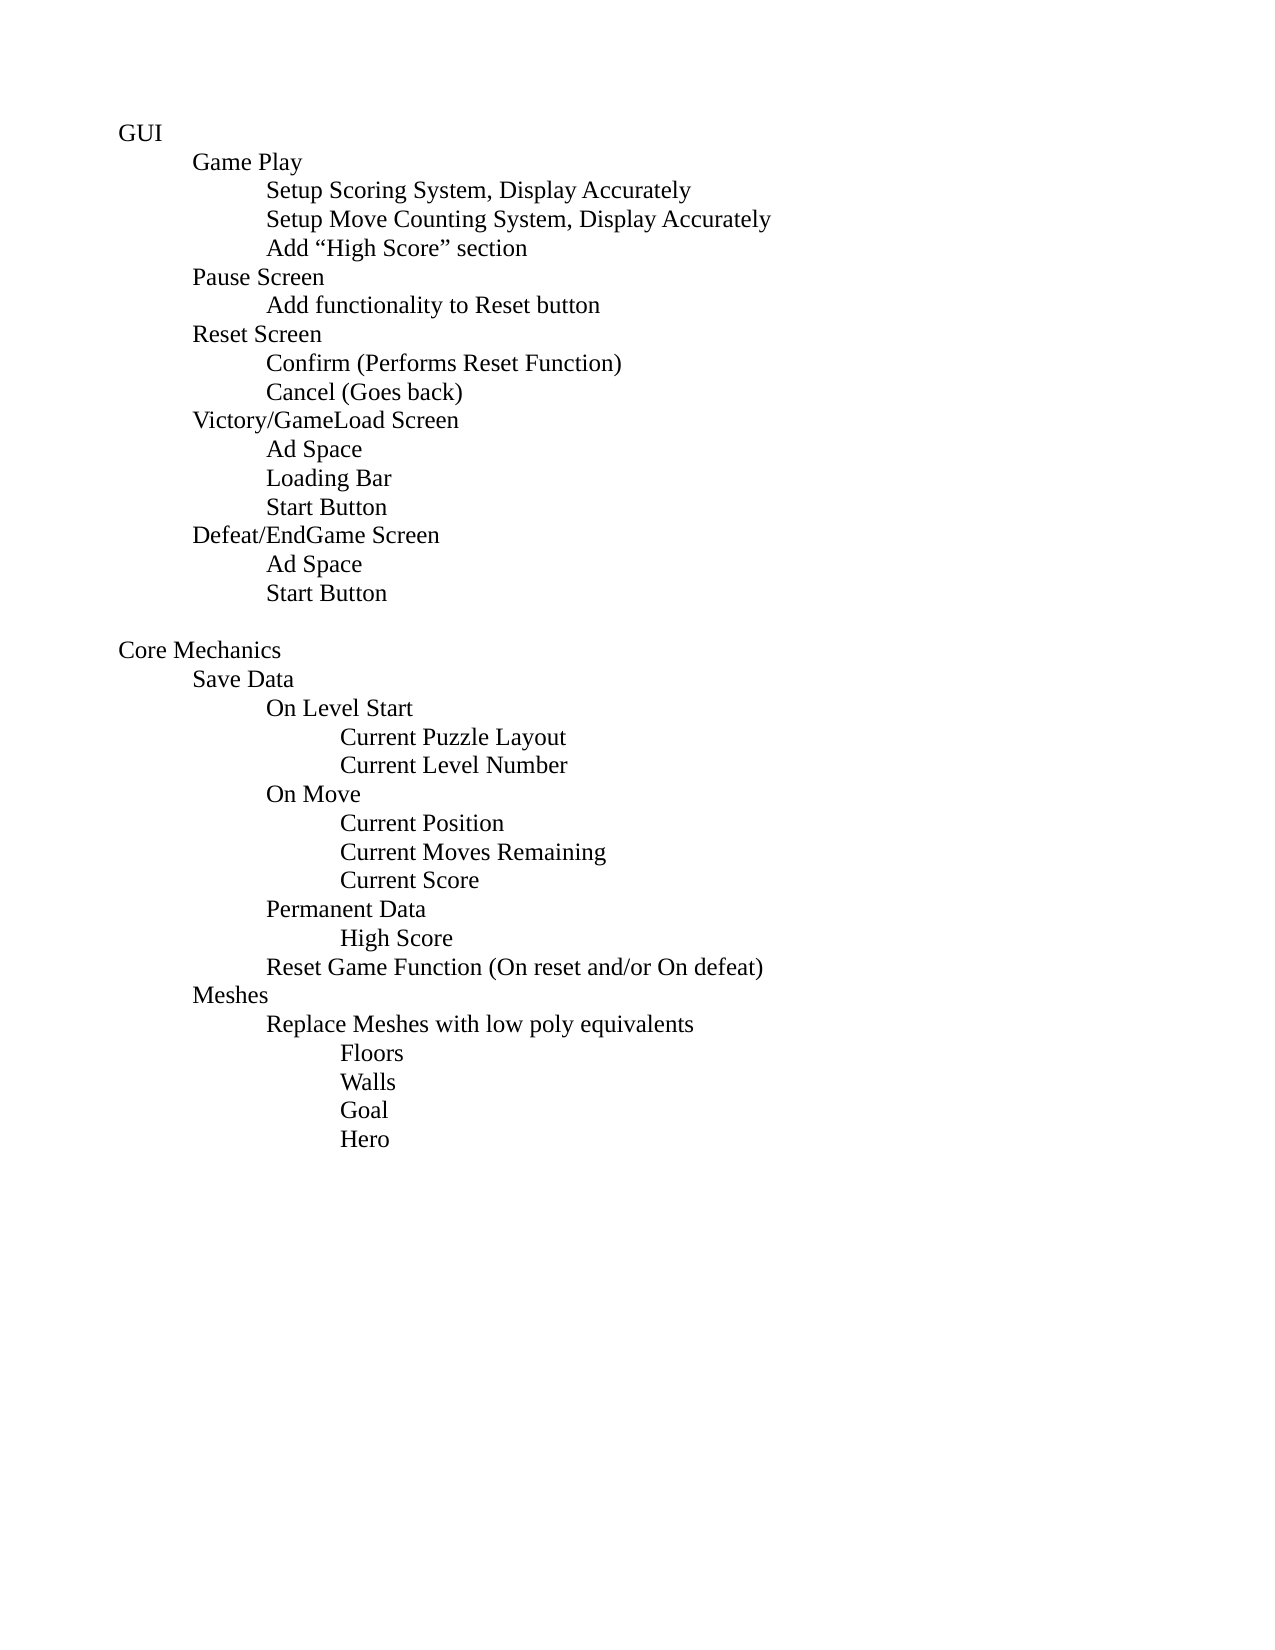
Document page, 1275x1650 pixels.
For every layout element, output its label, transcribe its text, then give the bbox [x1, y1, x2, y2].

text Pause Screen [118, 262, 1157, 291]
text Replace Meshes with low poly equivalents [118, 1009, 1157, 1038]
text Cancel (Goes back) [118, 377, 1157, 406]
text On Level Start [118, 693, 1157, 722]
text Reset Game Function (On reset and/or On defeat) [118, 952, 1157, 981]
text Current Puzzle Layout [118, 722, 1157, 751]
text Ad Space [118, 434, 1157, 463]
text Ad Space [118, 549, 1157, 578]
text Setup Scoring System, Display Accurately [118, 176, 1157, 204]
text Start Button [118, 492, 1157, 521]
text Current Level Number [118, 751, 1157, 779]
text High Score [118, 923, 1157, 952]
text Start Button [118, 578, 1157, 607]
text Goal [118, 1096, 1157, 1124]
text Game Play [118, 147, 1157, 176]
text Save Data [118, 664, 1157, 693]
text Current Moves Remaining [118, 837, 1157, 866]
text Core Mechanics [118, 636, 1157, 664]
text Walls [118, 1067, 1157, 1096]
text Add functionality to Reset button [118, 291, 1157, 319]
text Current Score [118, 866, 1157, 894]
text GUI [118, 118, 1157, 147]
text Floors [118, 1038, 1157, 1067]
text Loading Bar [118, 463, 1157, 492]
text Defeat/EndGame Screen [118, 521, 1157, 549]
text Confirm (Performs Reset Function) [118, 348, 1157, 377]
text Add “High Score” section [118, 233, 1157, 262]
text Reset Screen [118, 319, 1157, 348]
text Setup Move Counting System, Display Accurately [118, 204, 1157, 233]
text Permanent Data [118, 894, 1157, 923]
text Hero [118, 1124, 1157, 1153]
text On Move [118, 779, 1157, 808]
text Current Position [118, 808, 1157, 837]
text Meshes [118, 981, 1157, 1009]
text Victory/GameLoad Screen [118, 406, 1157, 434]
